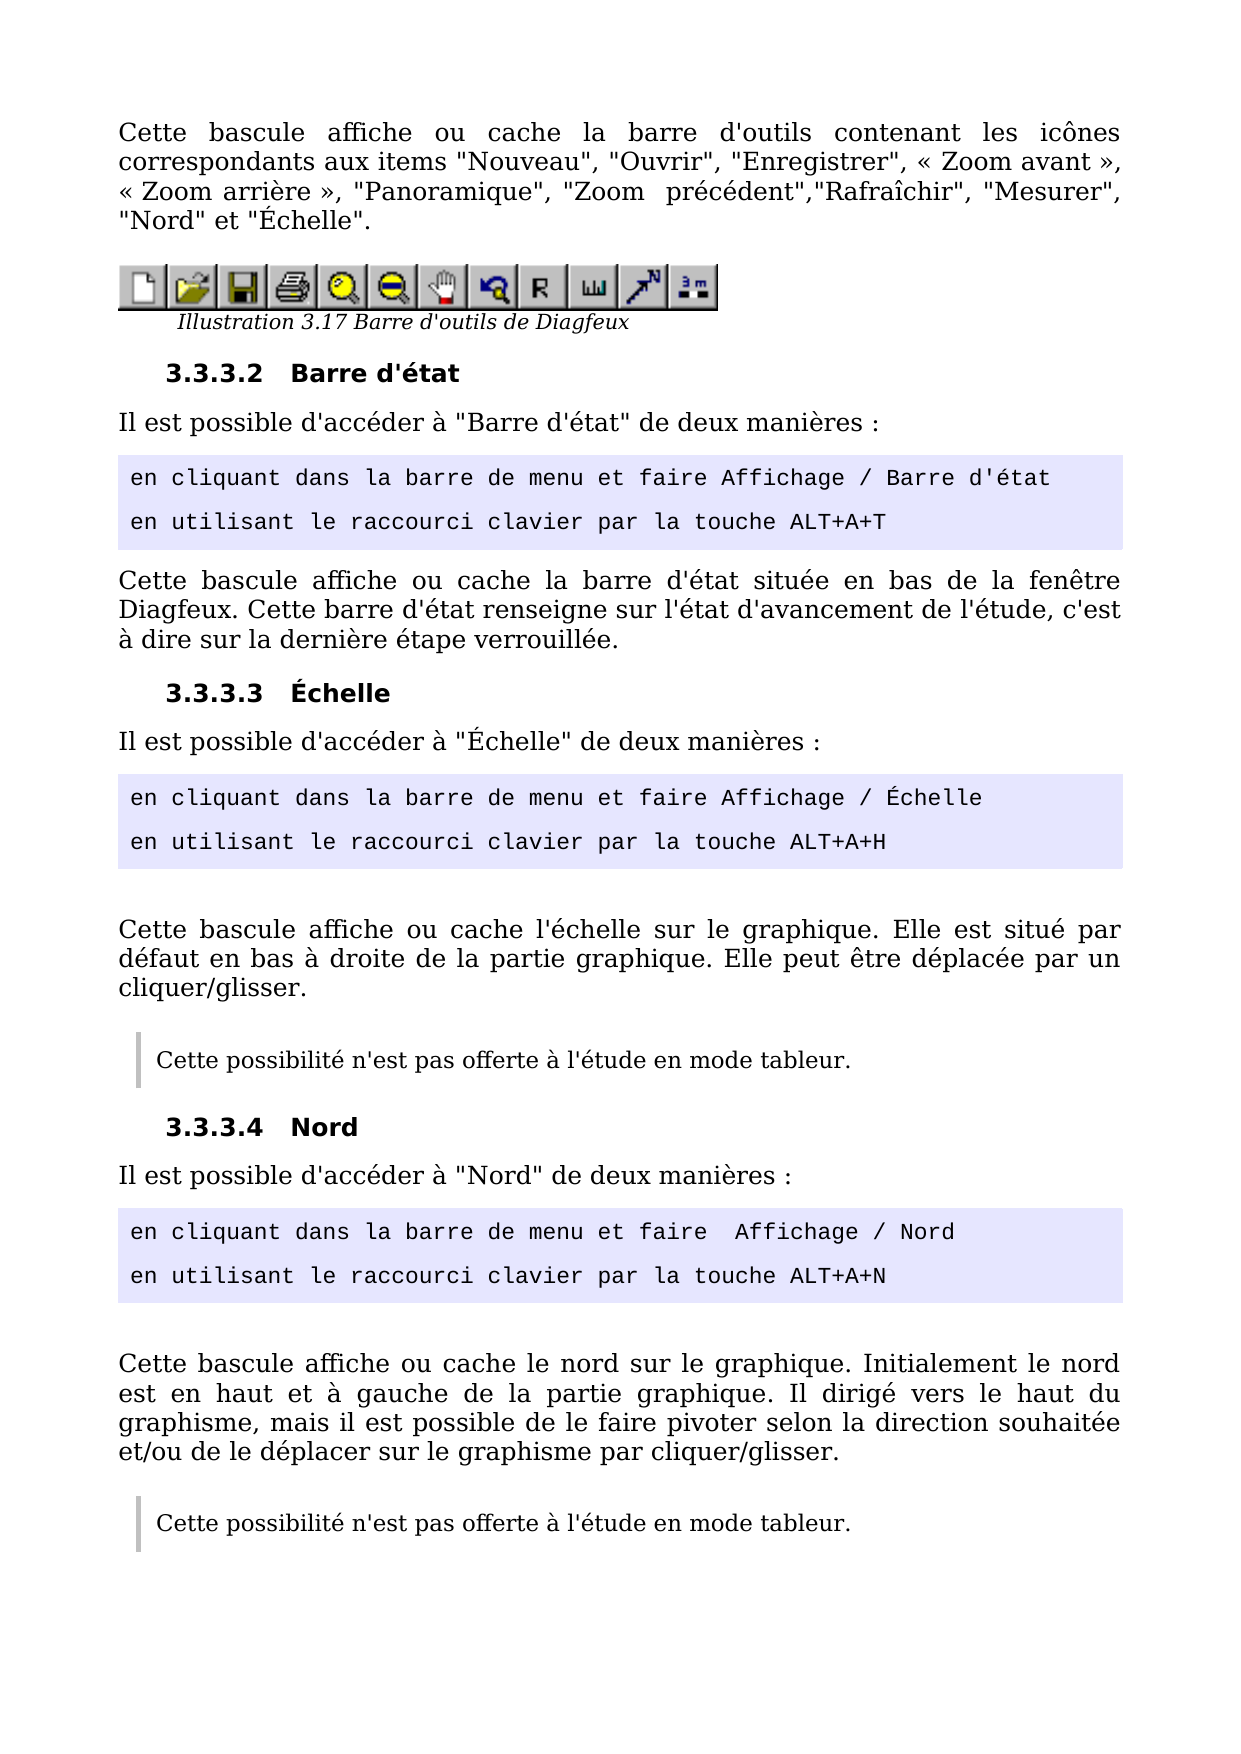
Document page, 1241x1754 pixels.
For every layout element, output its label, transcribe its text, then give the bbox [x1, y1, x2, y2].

text Cette bascule affiche ou cache l'échelle sur le graphique. Elle est situé par défaut en bas à droite de la partie graphique. Elle peut être déplacée par un cliquer/glisser. [118, 915, 1122, 1003]
text Cette possibilité n'est pas offerte à l'étude en mode tableur. [141, 1032, 1122, 1088]
text Cette bascule affiche ou cache la barre d'état située en bas de la fenêtre Diagfeux. Cette barre d'état renseigne sur l'état d'avancement de l'étude, c'est à dire sur la dernière étape verrouillée. [118, 566, 1122, 654]
subtitle Échelle [17, 679, 1122, 708]
text en utilisant le raccourci clavier par la touche ALT+A+T [119, 499, 1122, 549]
text en cliquant dans la barre de menu et faire Affichage / Échelle [119, 775, 1122, 812]
text en utilisant le raccourci clavier par la touche ALT+A+N [119, 1252, 1122, 1302]
text Cette possibilité n'est pas offerte à l'étude en mode tableur. [141, 1496, 1122, 1552]
subtitle Nord [17, 1113, 1122, 1143]
text Il est possible d'accéder à "Barre d'état" de deux manières : [118, 408, 1122, 437]
text Il est possible d'accéder à "Nord" de deux manières : [118, 1162, 1122, 1191]
text en utilisant le raccourci clavier par la touche ALT+A+H [119, 818, 1122, 868]
text Illustration 3.17 Barre d'outils de Diagfeux [136, 311, 683, 335]
text Cette bascule affiche ou cache la barre d'outils contenant les icônes correspondants aux items "Nouveau", "Ouvrir", "Enregistrer", « Zoom avant », « Zoom arrière », "Panoramique", "Zoom précédent","Rafraîchir", "Mesurer", "Nord" et "Échelle". [118, 118, 1122, 235]
text en cliquant dans la barre de menu et faire Affichage / Barre d'état [119, 456, 1122, 493]
text Il est possible d'accéder à "Échelle" de deux manières : [118, 727, 1122, 756]
text en cliquant dans la barre de menu et faire Affichage / Nord [119, 1210, 1122, 1247]
subtitle Barre d'état [17, 360, 1122, 389]
picture [118, 264, 718, 311]
text Cette bascule affiche ou cache le nord sur le graphique. Initialement le nord est en haut et à gauche de la partie graphique. Il dirigé vers le haut du graphisme, mais il est possible de le faire pivoter selon la direction souhaitée et/ou de le déplacer sur le graphisme par cliquer/glisser. [118, 1349, 1122, 1467]
